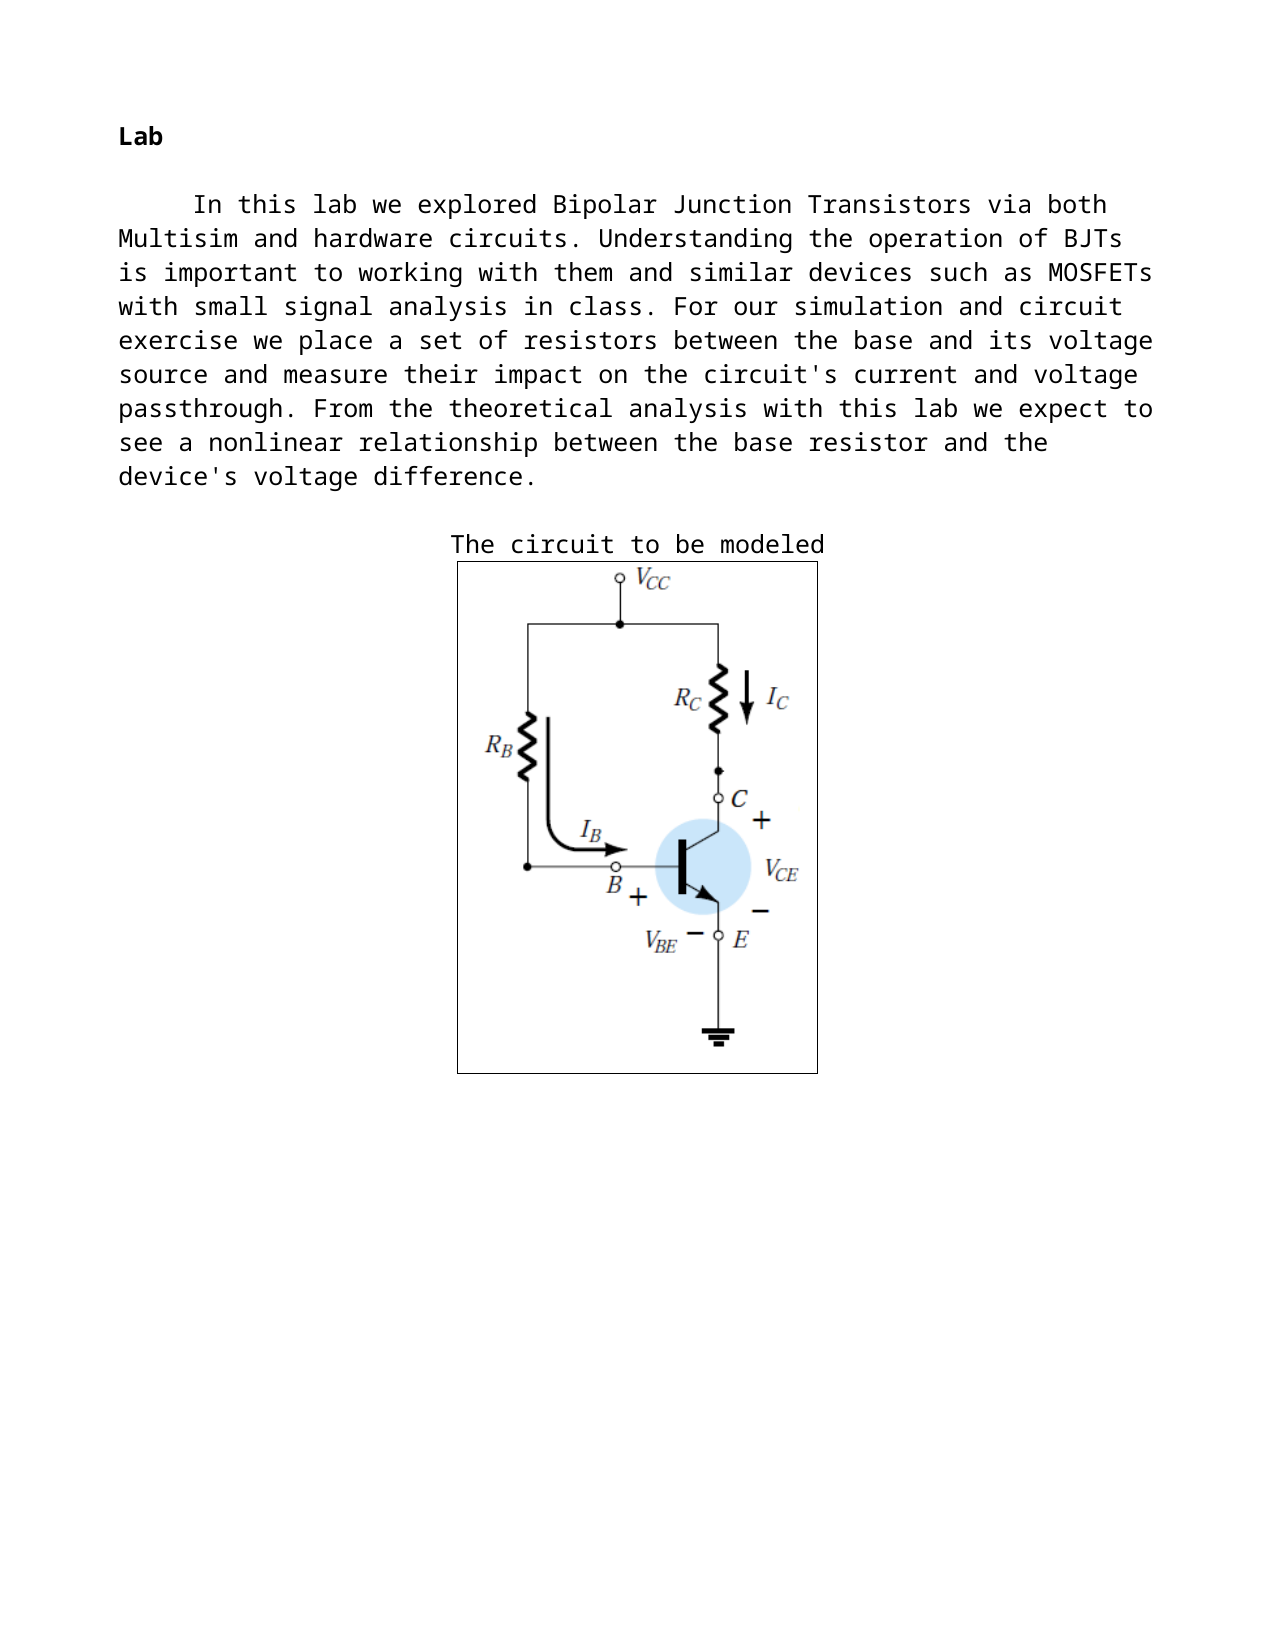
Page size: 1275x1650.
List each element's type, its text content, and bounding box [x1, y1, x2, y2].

text Lab [118, 118, 1157, 152]
picture [458, 562, 817, 1073]
text In this lab we explored Bipolar Junction Transistors via both Multisim and hardware circuits. Understanding the operation of BJTs is important to working with them and similar devices such as MOSFETs with small signal analysis in class. For our simulation and circuit exercise we place a set of resistors between the base and its voltage source and measure their impact on the circuit's current and voltage passthrough. From the theoretical analysis with this lab we expect to see a nonlinear relationship between the base resistor and the device's voltage difference. [118, 186, 1157, 493]
text The circuit to be modeled [118, 527, 1157, 561]
